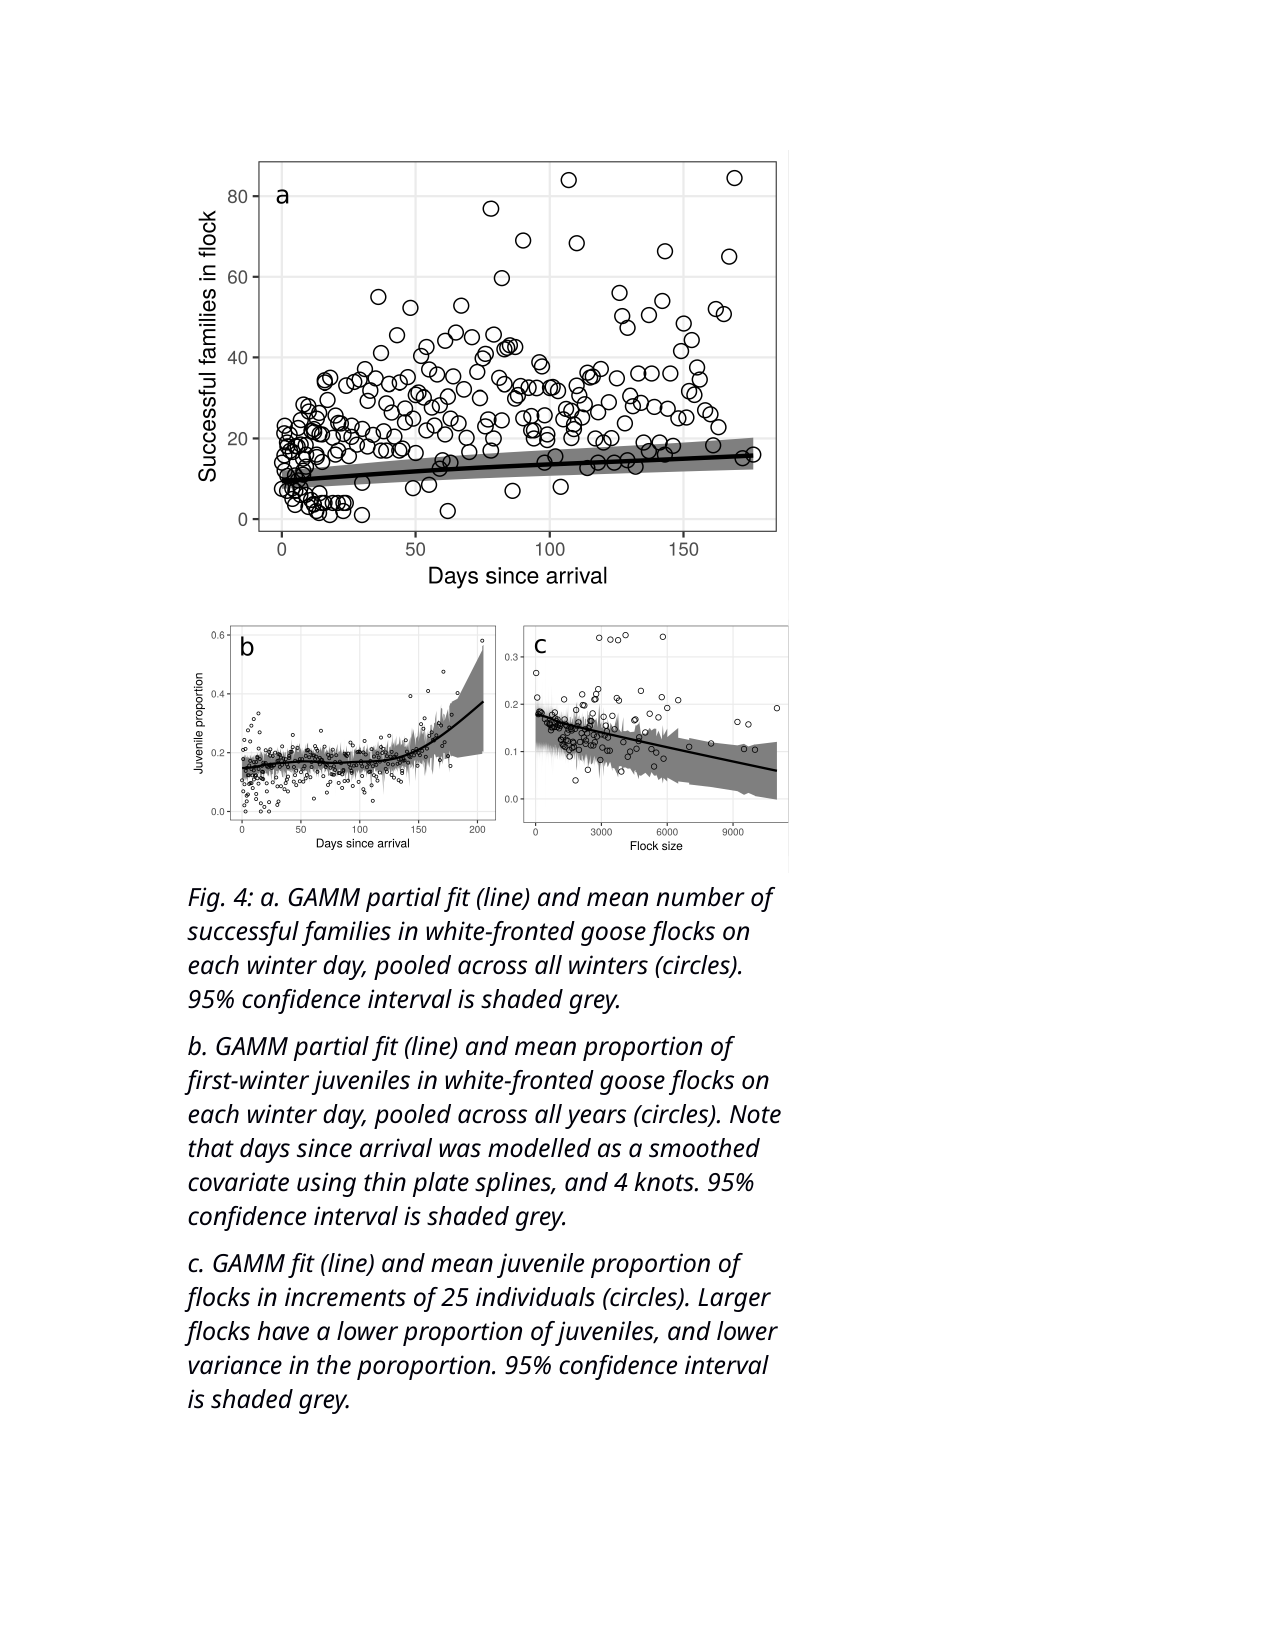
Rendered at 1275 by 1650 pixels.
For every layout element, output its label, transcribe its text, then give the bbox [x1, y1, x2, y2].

picture [187, 150, 789, 873]
text Fig. 4: a. GAMM partial fit (line) and mean number of successful families in white-fronted goose flocks on each winter day, pooled across all winters (circles). 95% confidence interval is shaded grey. [187, 873, 788, 1016]
text b. GAMM partial fit (line) and mean proportion of first-winter juveniles in white-fronted goose flocks on each winter day, pooled across all years (circles). Note that days since arrival was modelled as a smoothed covariate using thin plate splines, and 4 knots. 95% confidence interval is shaded grey. [187, 1028, 788, 1233]
text c. GAMM fit (line) and mean juvenile proportion of flocks in increments of 25 individuals (circles). Larger flocks have a lower proportion of juveniles, and lower variance in the poroportion. 95% confidence interval is shaded grey. [187, 1245, 788, 1416]
